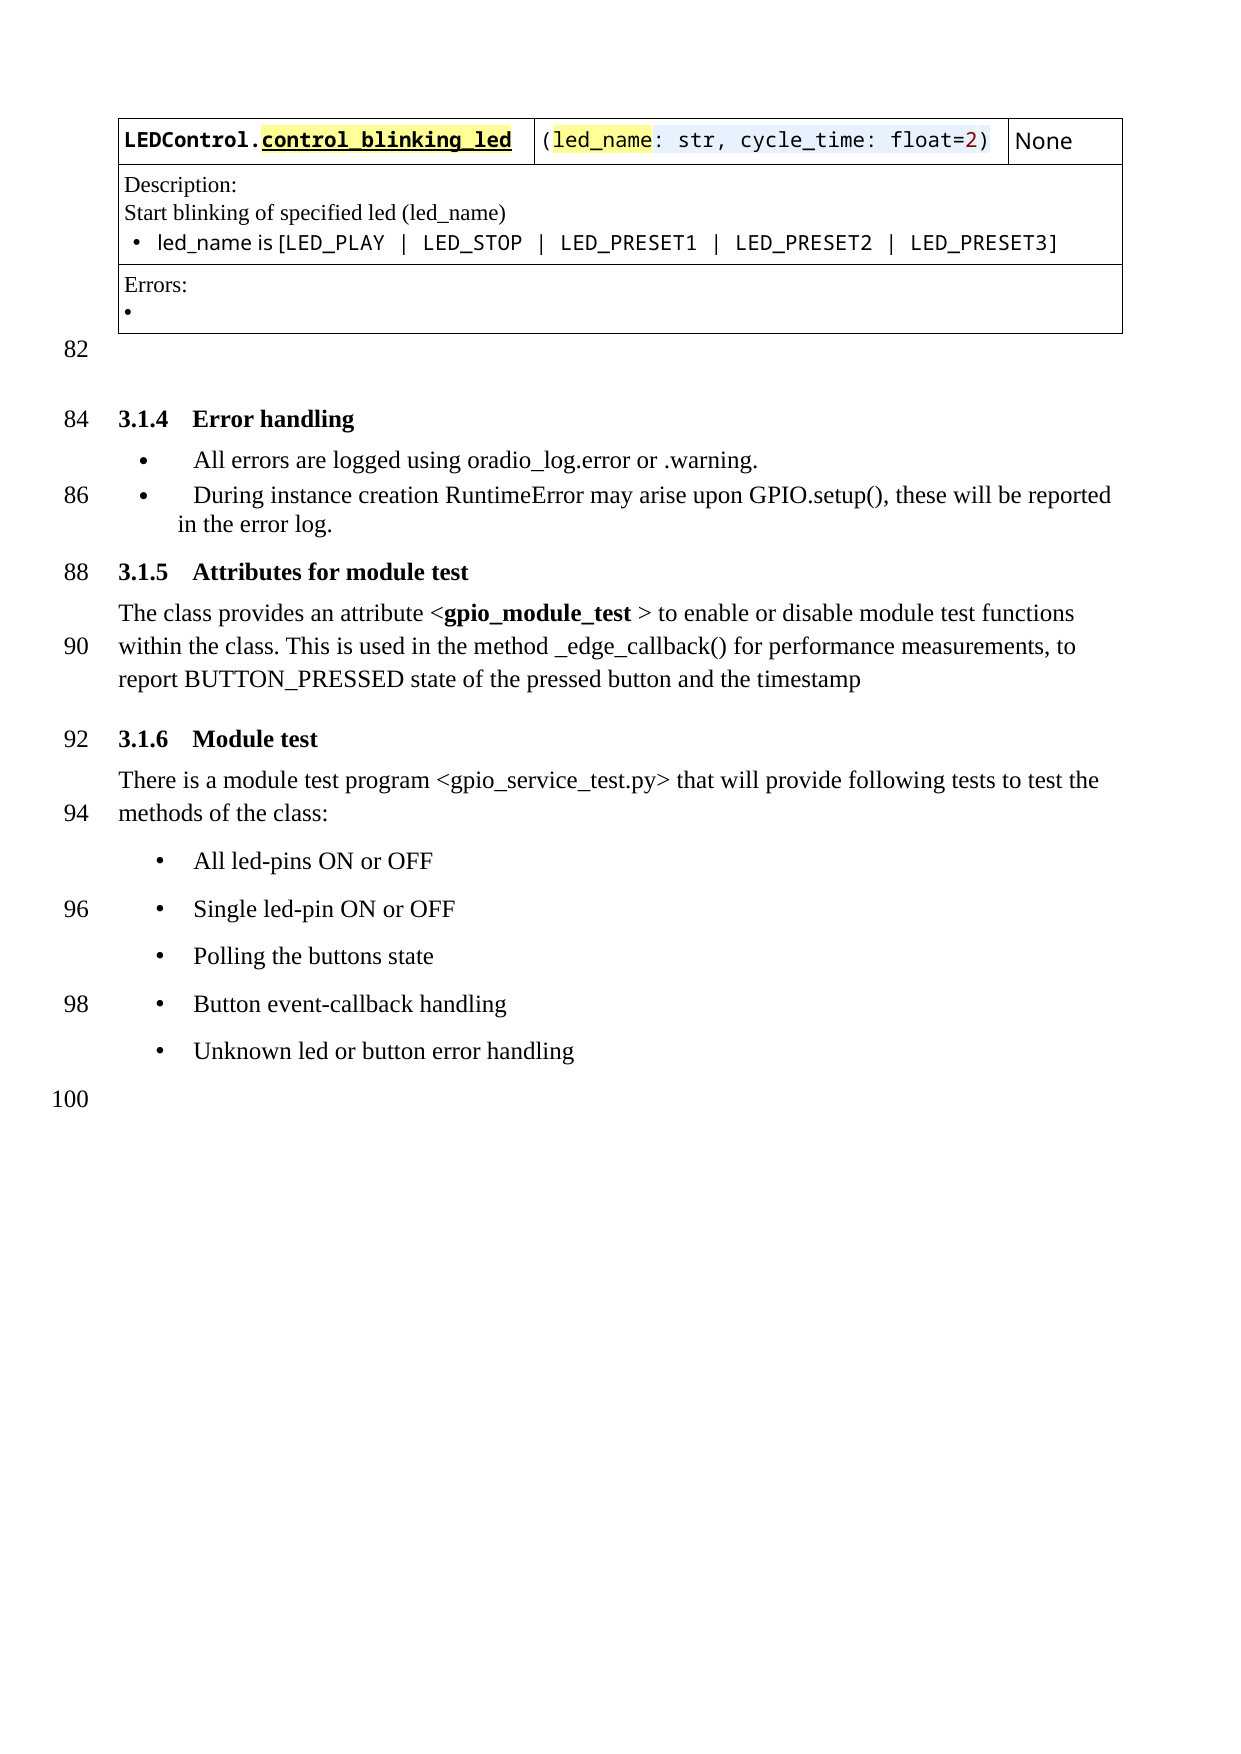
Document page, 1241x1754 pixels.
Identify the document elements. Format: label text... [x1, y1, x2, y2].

table_cell (led_name: str, cycle_time: float=2) [535, 119, 1008, 164]
list All led-pins ON or OFF [156, 846, 1122, 875]
list Button event-callback handling [156, 989, 1122, 1018]
list Unknown led or button error handling [156, 1036, 1122, 1065]
subtitle Attributes for module test [118, 557, 1122, 586]
table_cell None [1009, 119, 1122, 164]
list Polling the buttons state [156, 941, 1122, 970]
table_cell Errors: [119, 265, 1122, 333]
table_cell LEDControl.control_blinking_led [119, 119, 534, 164]
list During instance creation RuntimeError may arise upon GPIO.setup(), these will be reported in the error log. [140, 481, 1122, 538]
text There is a module test program <gpio_service_test.py> that will provide following tests to test the methods of the class: [118, 765, 1122, 827]
subtitle Error handling [118, 404, 1122, 433]
list Single led-pin ON or OFF [156, 894, 1122, 922]
table_cell Description: Start blinking of specified led (led_name) led_name is [LED_PLAY | LED_STOP | LED_PRESET1 | LED_PRESET2 | LED_PRESET3] [119, 165, 1122, 264]
text The class provides an attribute <gpio_module_test > to enable or disable module test functions within the class. This is used in the method _edge_callback() for performance measurements, to report BUTTON_PRESSED state of the pressed button and the timestamp [118, 598, 1122, 693]
list All errors are logged using oradio_log.error or .warning. [140, 446, 1122, 474]
subtitle Module test [118, 724, 1122, 753]
